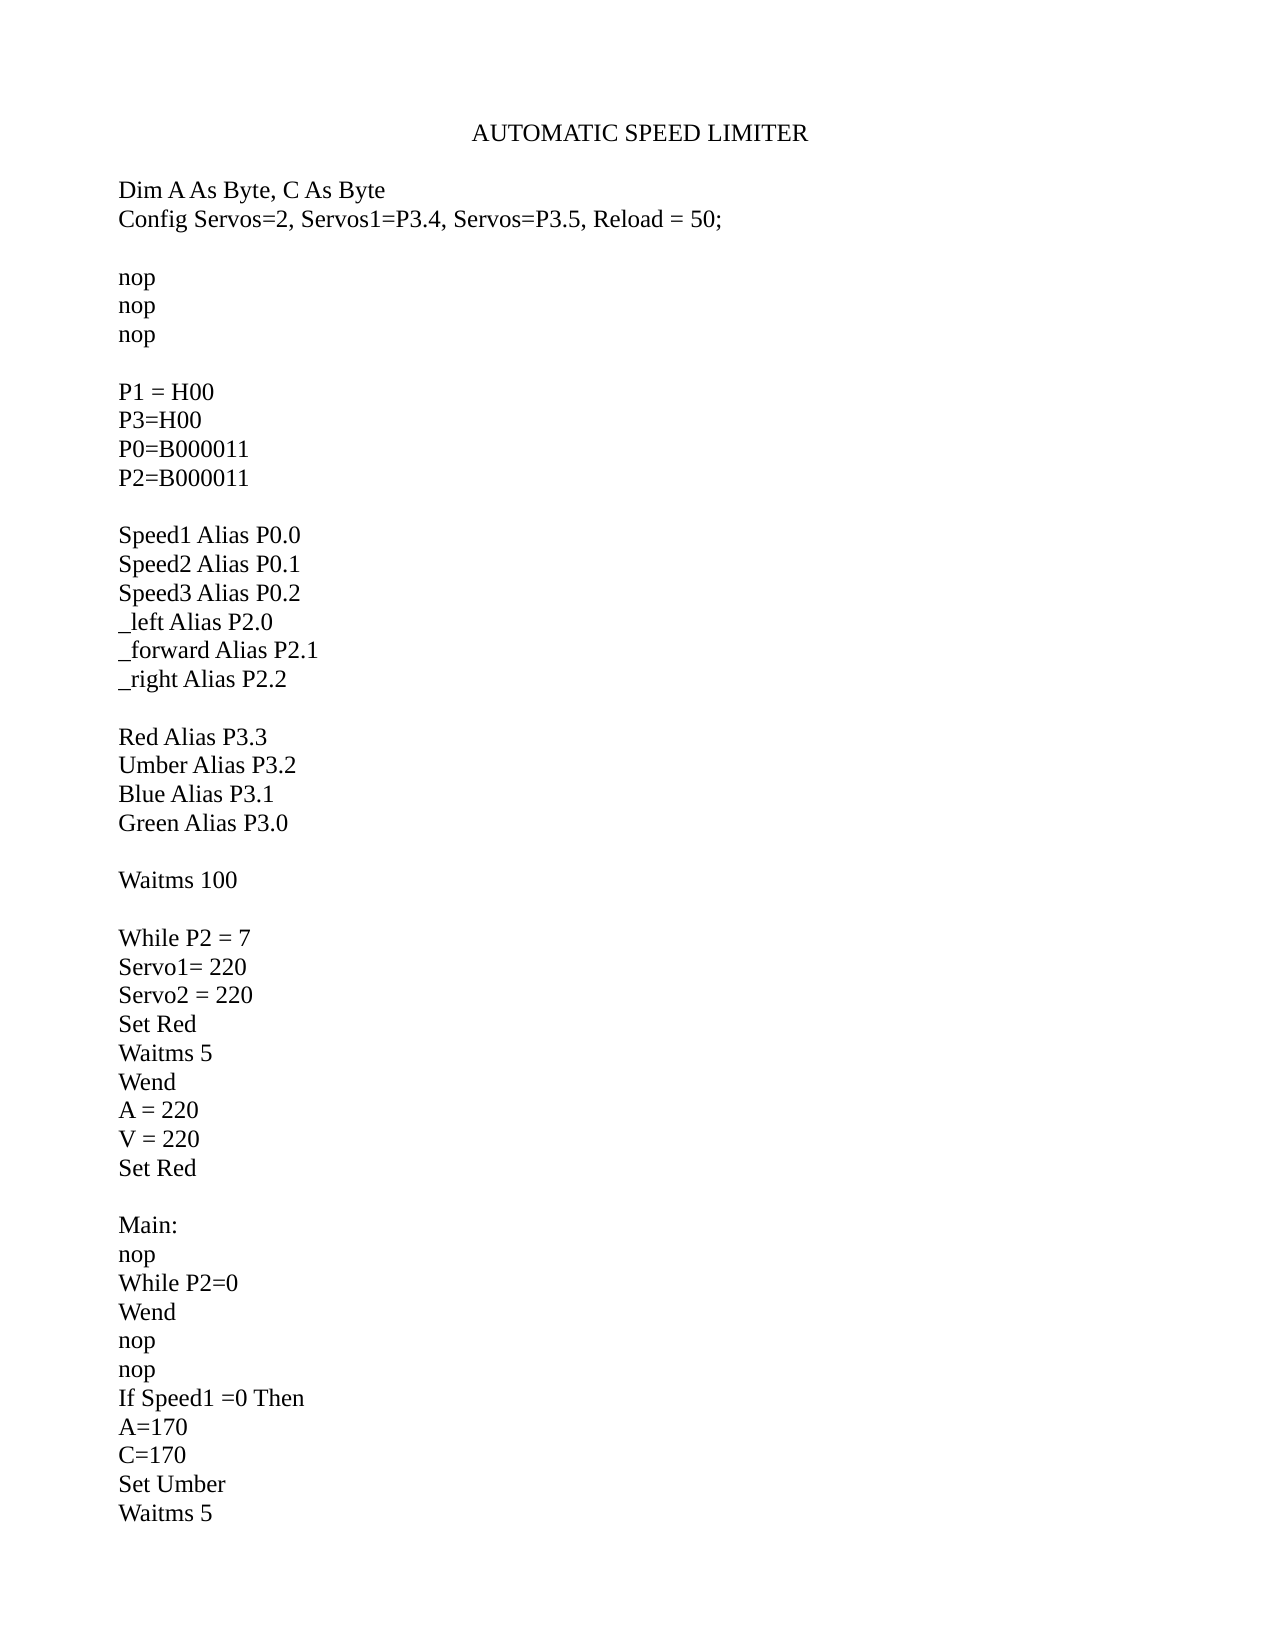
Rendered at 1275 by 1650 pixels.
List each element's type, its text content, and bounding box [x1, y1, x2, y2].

text Waitms 100 [118, 866, 1157, 894]
text Set Red [118, 1009, 1157, 1038]
text Blue Alias P3.1 [118, 779, 1157, 808]
text nop [118, 1354, 1157, 1383]
text A=170 [118, 1412, 1157, 1441]
text A = 220 [118, 1096, 1157, 1124]
text Umber Alias P3.2 [118, 751, 1157, 779]
text _forward Alias P2.1 [118, 636, 1157, 664]
text Green Alias P3.0 [118, 808, 1157, 837]
text P3=H00 [118, 406, 1157, 434]
text Speed2 Alias P0.1 [118, 549, 1157, 578]
text Dim A As Byte, C As Byte [118, 176, 1157, 204]
text Wend [118, 1297, 1157, 1326]
text Servo1= 220 [118, 952, 1157, 981]
text Set Red [118, 1153, 1157, 1182]
text AUTOMATIC SPEED LIMITER [118, 118, 1157, 147]
text V = 220 [118, 1124, 1157, 1153]
text Config Servos=2, Servos1=P3.4, Servos=P3.5, Reload = 50; [118, 204, 1157, 233]
text Waitms 5 [118, 1498, 1157, 1527]
text nop [118, 1239, 1157, 1268]
text _left Alias P2.0 [118, 607, 1157, 636]
text P0=B000011 [118, 434, 1157, 463]
text P1 = H00 [118, 377, 1157, 406]
text P2=B000011 [118, 463, 1157, 492]
text Main: [118, 1211, 1157, 1239]
text Wend [118, 1067, 1157, 1096]
text nop [118, 319, 1157, 348]
text While P2 = 7 [118, 923, 1157, 952]
text While P2=0 [118, 1268, 1157, 1297]
text C=170 [118, 1441, 1157, 1469]
text nop [118, 291, 1157, 319]
text Waitms 5 [118, 1038, 1157, 1067]
text Speed1 Alias P0.0 [118, 521, 1157, 549]
text Set Umber [118, 1469, 1157, 1498]
text nop [118, 1326, 1157, 1354]
text Speed3 Alias P0.2 [118, 578, 1157, 607]
text _right Alias P2.2 [118, 664, 1157, 693]
text Red Alias P3.3 [118, 722, 1157, 751]
text Servo2 = 220 [118, 981, 1157, 1009]
text nop [118, 262, 1157, 291]
text If Speed1 =0 Then [118, 1383, 1157, 1412]
